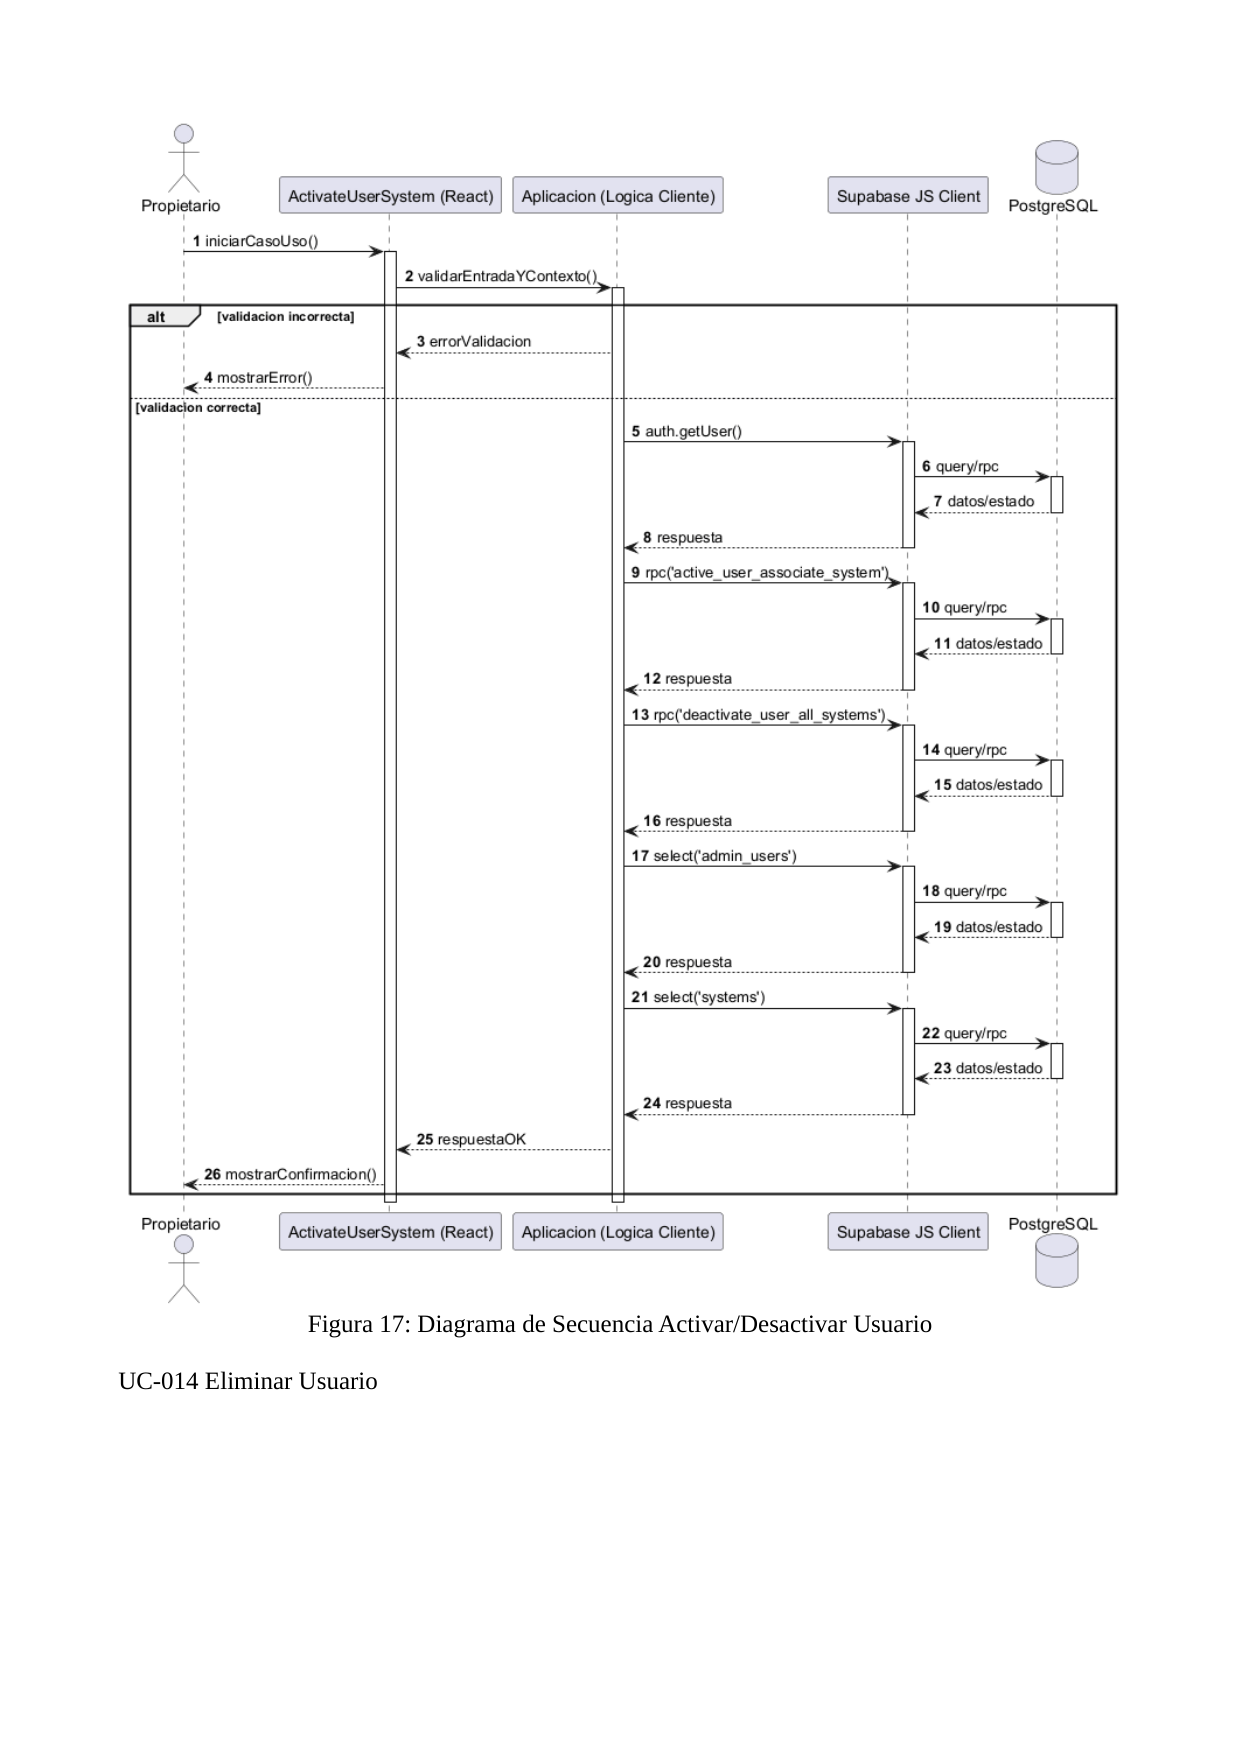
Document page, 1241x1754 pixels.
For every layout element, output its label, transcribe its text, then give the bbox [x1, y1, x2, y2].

text UC-014 Eliminar Usuario [118, 1366, 1122, 1395]
text Figura 17: Diagrama de Secuencia Activar/Desactivar Usuario [118, 1309, 1122, 1337]
picture [118, 118, 1123, 1309]
